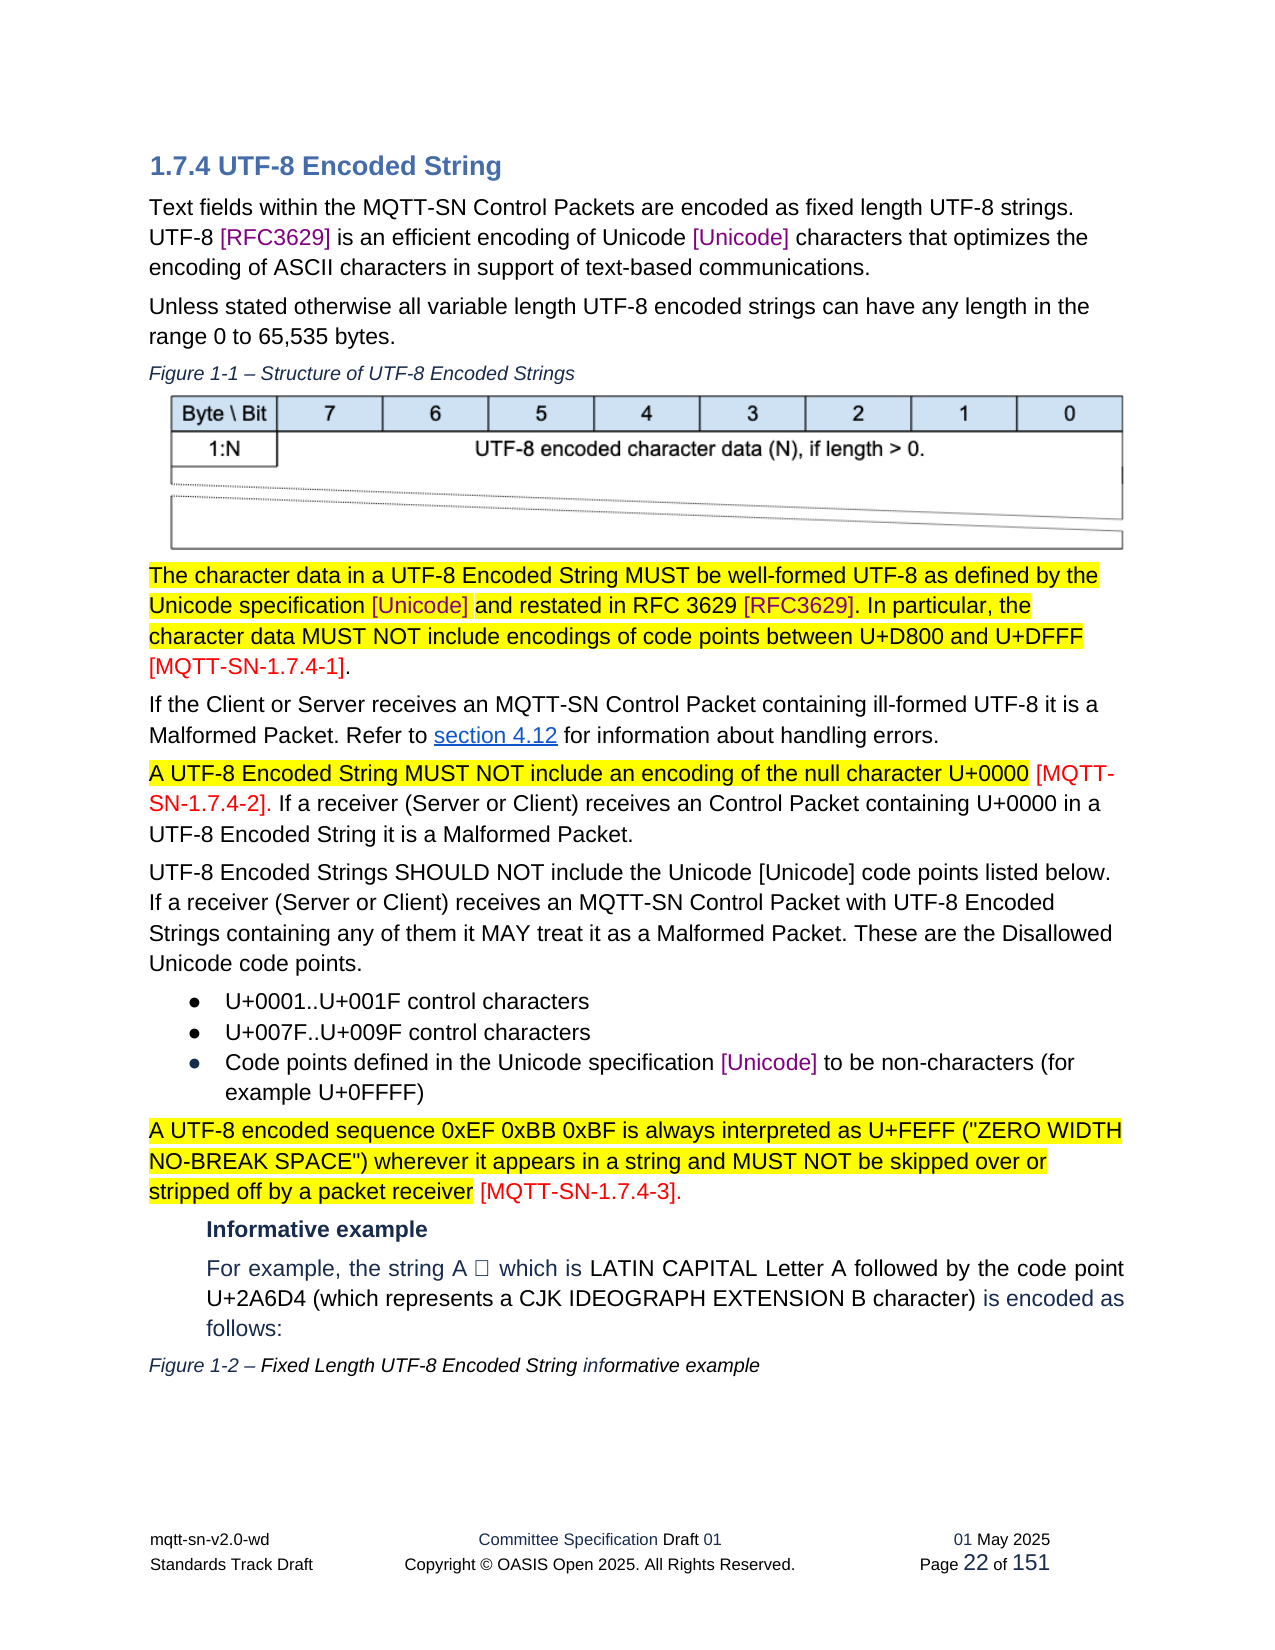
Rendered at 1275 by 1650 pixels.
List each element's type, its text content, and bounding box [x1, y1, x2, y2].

subtitle 1.7.4 UTF-8 Encoded String [150, 150, 1124, 181]
text The character data in a UTF-8 Encoded String MUST be well-formed UTF-8 as defined by the Unicode specification [Unicode] and restated in RFC 3629 [RFC3629]. In particular, the character data MUST NOT include encodings of code points between U+D800 and U+DFFF [MQTT-SN-1.7.4-1]. [148, 562, 1124, 679]
text Informative example [206, 1216, 1124, 1243]
text UTF-8 Encoded Strings SHOULD NOT include the Unicode [Unicode] code points listed below. If a receiver (Server or Client) receives an MQTT-SN Control Packet with UTF-8 Encoded Strings containing any of them it MAY treat it as a Malformed Packet. These are the Disallowed Unicode code points. [148, 859, 1124, 976]
list U+007F..U+009F control characters [187, 1018, 1125, 1045]
text Figure 1-2 – Fixed Length UTF-8 Encoded String informative example [148, 1354, 1124, 1377]
text Unless stated otherwise all variable length UTF-8 encoded strings can have any length in the range 0 to 65,535 bytes. [148, 293, 1124, 349]
text A UTF-8 encoded sequence 0xEF 0xBB 0xBF is always interpreted as U+FEFF ("ZERO WIDTH NO-BREAK SPACE") wherever it appears in a string and MUST NOT be skipped over or stripped off by a packet receiver [MQTT-SN-1.7.4-3]. [148, 1117, 1124, 1204]
picture [148, 395, 1124, 550]
list U+0001..U+001F control characters [187, 988, 1125, 1014]
text Figure 1-1 – Structure of UTF-8 Encoded Strings [148, 361, 1124, 384]
text If the Client or Server receives an MQTT-SN Control Packet containing ill-formed UTF-8 it is a Malformed Packet. Refer to section 4.12 for information about handling errors. [148, 691, 1124, 748]
text A UTF-8 Encoded String MUST NOT include an encoding of the null character U+0000 [MQTT-SN-1.7.4-2]. If a receiver (Server or Client) receives an Control Packet containing U+0000 in a UTF-8 Encoded String it is a Malformed Packet. [148, 760, 1124, 847]
text Text fields within the MQTT-SN Control Packets are encoded as fixed length UTF-8 strings. UTF-8 [RFC3629] is an efficient encoding of Unicode [Unicode] characters that optimizes the encoding of ASCII characters in support of text-based communications. [148, 194, 1124, 281]
text For example, the string A𪛔 which is LATIN CAPITAL Letter A followed by the code point U+2A6D4 (which represents a CJK IDEOGRAPH EXTENSION B character) is encoded as follows: [206, 1255, 1124, 1342]
list Code points defined in the Unicode specification [Unicode] to be non-characters (for example U+0FFFF) [187, 1049, 1125, 1105]
